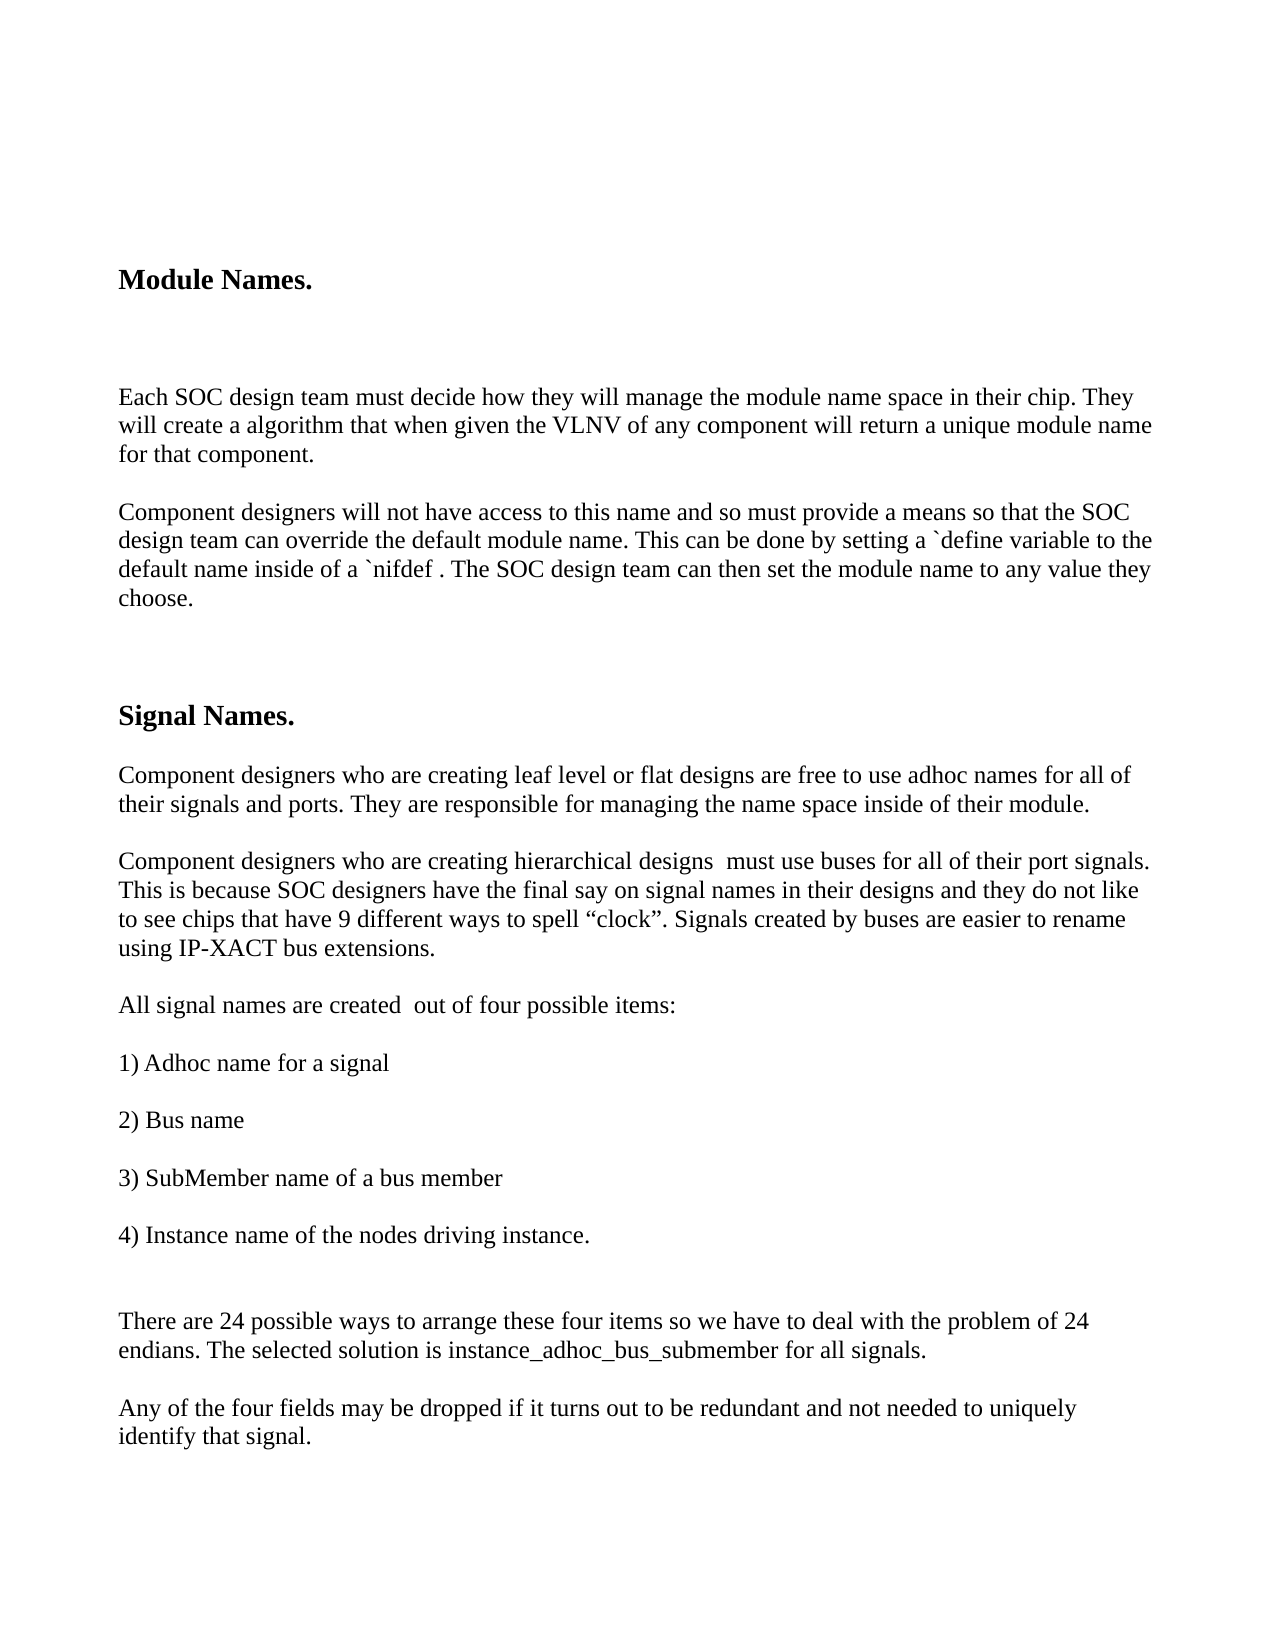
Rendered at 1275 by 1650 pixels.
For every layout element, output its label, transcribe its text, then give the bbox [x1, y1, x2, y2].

text Component designers will not have access to this name and so must provide a means so that the SOC design team can override the default module name. This can be done by setting a `define variable to the default name inside of a `nifdef . The SOC design team can then set the module name to any value they choose. [118, 497, 1157, 612]
text All signal names are created out of four possible items: [118, 990, 1157, 1019]
text for that component. [118, 439, 1157, 468]
text There are 24 possible ways to arrange these four items so we have to deal with the problem of 24 endians. The selected solution is instance_adhoc_bus_submember for all signals. [118, 1306, 1157, 1364]
text Each SOC design team must decide how they will manage the module name space in their chip. They will create a algorithm that when given the VLNV of any component will return a unique module name [118, 382, 1157, 439]
text Any of the four fields may be dropped if it turns out to be redundant and not needed to uniquely identify that signal. [118, 1393, 1157, 1450]
text 4) Instance name of the nodes driving instance. [118, 1220, 1157, 1249]
text Component designers who are creating leaf level or flat designs are free to use adhoc names for all of their signals and ports. They are responsible for managing the name space inside of their module. [118, 760, 1157, 818]
text Component designers who are creating hierarchical designs must use buses for all of their port signals. This is because SOC designers have the final say on signal names in their designs and they do not like to see chips that have 9 different ways to spell “clock”. Signals created by buses are easier to rename using IP-XACT bus extensions. [118, 846, 1157, 961]
text 1) Adhoc name for a signal [118, 1048, 1157, 1076]
text 2) Bus name [118, 1105, 1157, 1134]
text Signal Names. [118, 698, 1157, 731]
text 3) SubMember name of a bus member [118, 1163, 1157, 1191]
text Module Names. [118, 262, 1157, 295]
